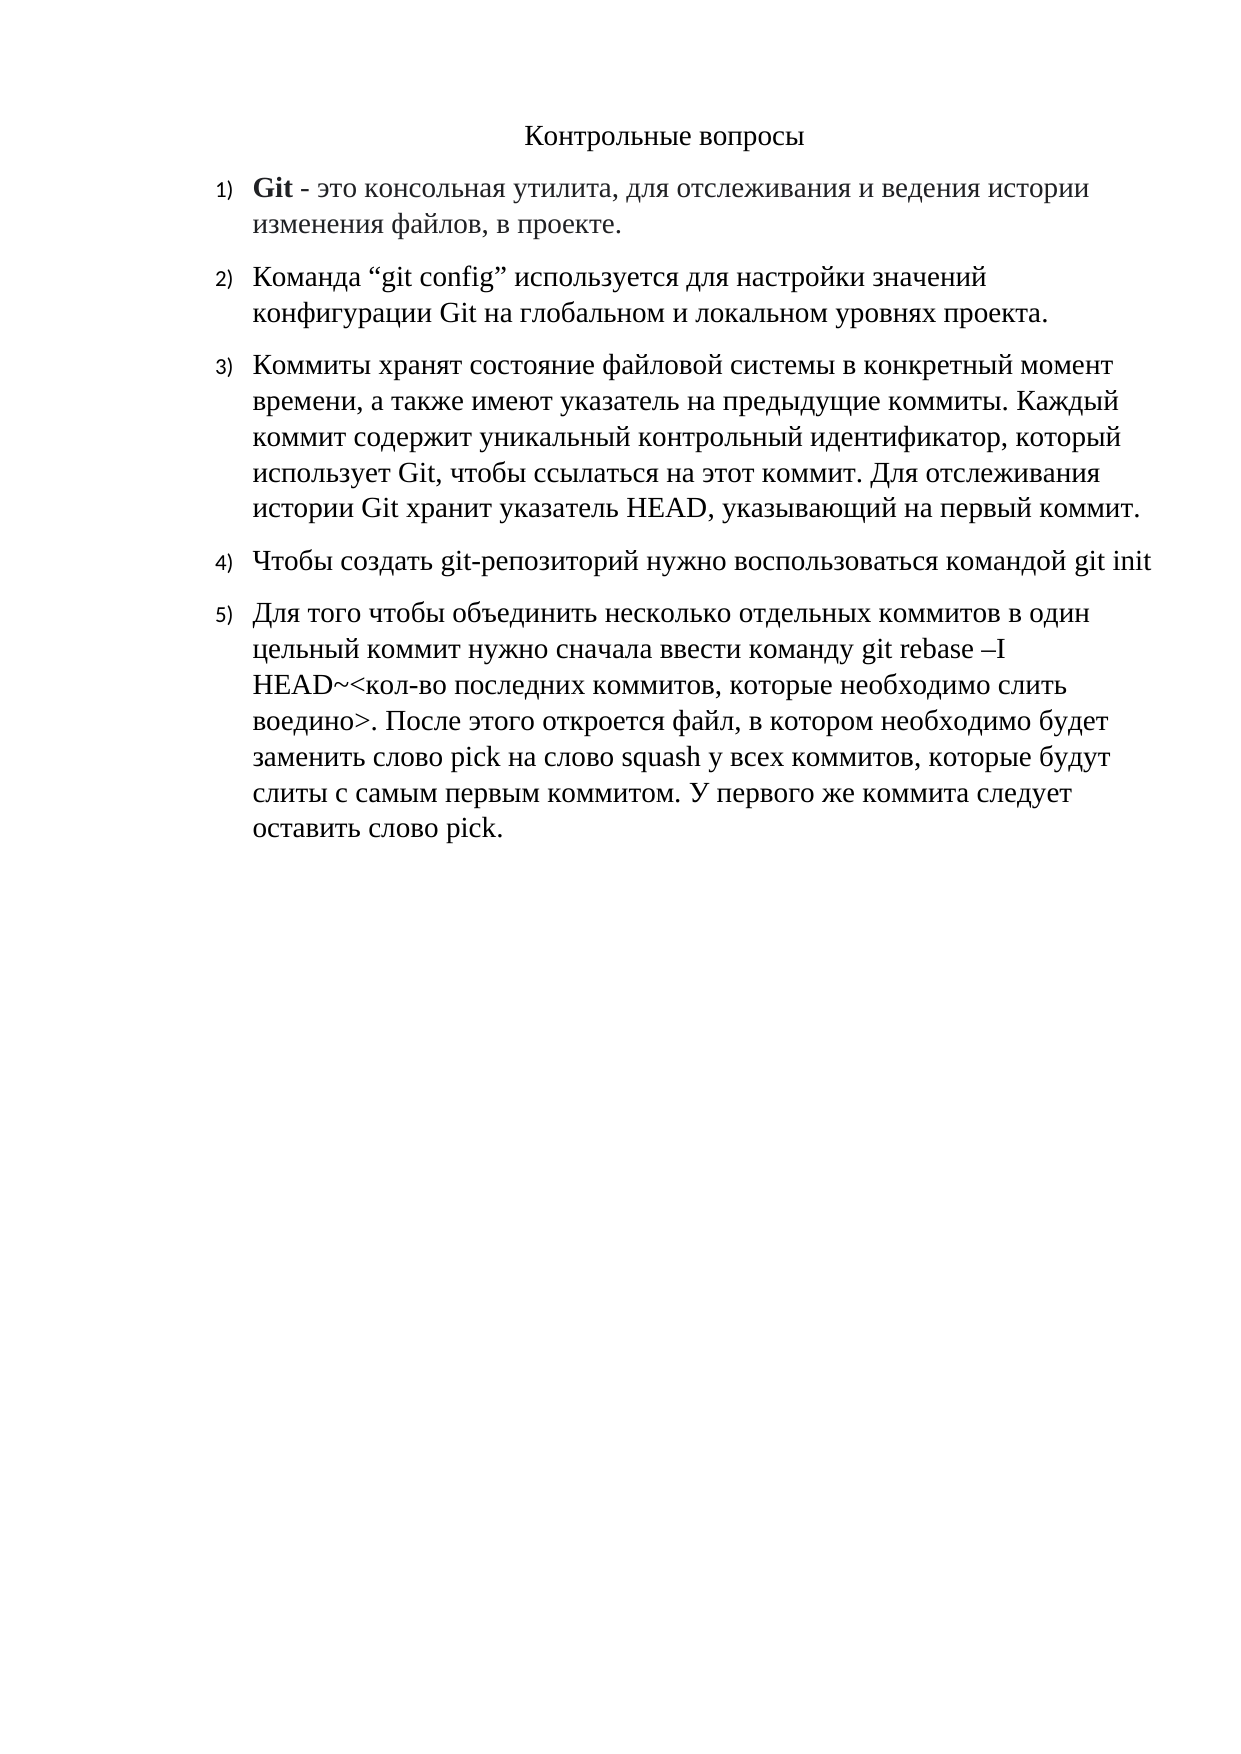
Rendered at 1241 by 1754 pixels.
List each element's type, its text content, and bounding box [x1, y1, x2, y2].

list Команда “git config” используется для настройки значений конфигурации Git на глобальном и локальном уровнях проекта. [215, 259, 1152, 328]
list Чтобы создать git-репозиторий нужно воспользоваться командой git init [215, 543, 1152, 577]
list Коммиты хранят состояние файловой системы в конкретный момент времени, а также имеют указатель на предыдущие коммиты. Каждый коммит содержит уникальный контрольный идентификатор, который использует Git, чтобы ссылаться на этот коммит. Для отслеживания истории Git хранит указатель HEAD, указывающий на первый коммит. [215, 347, 1152, 524]
list Git - это консольная утилита, для отслеживания и ведения истории изменения файлов, в проекте. [215, 171, 1152, 240]
list Для того чтобы объединить несколько отдельных коммитов в один цельный коммит нужно сначала ввести команду git rebase –I HEAD~<кол-во последних коммитов, которые необходимо слить воедино>. После этого откроется файл, в котором необходимо будет заменить слово pick на слово squash у всех коммитов, которые будут слиты с самым первым коммитом. У первого же коммита следует оставить слово pick. [215, 596, 1152, 844]
text Контрольные вопросы [177, 118, 1152, 152]
